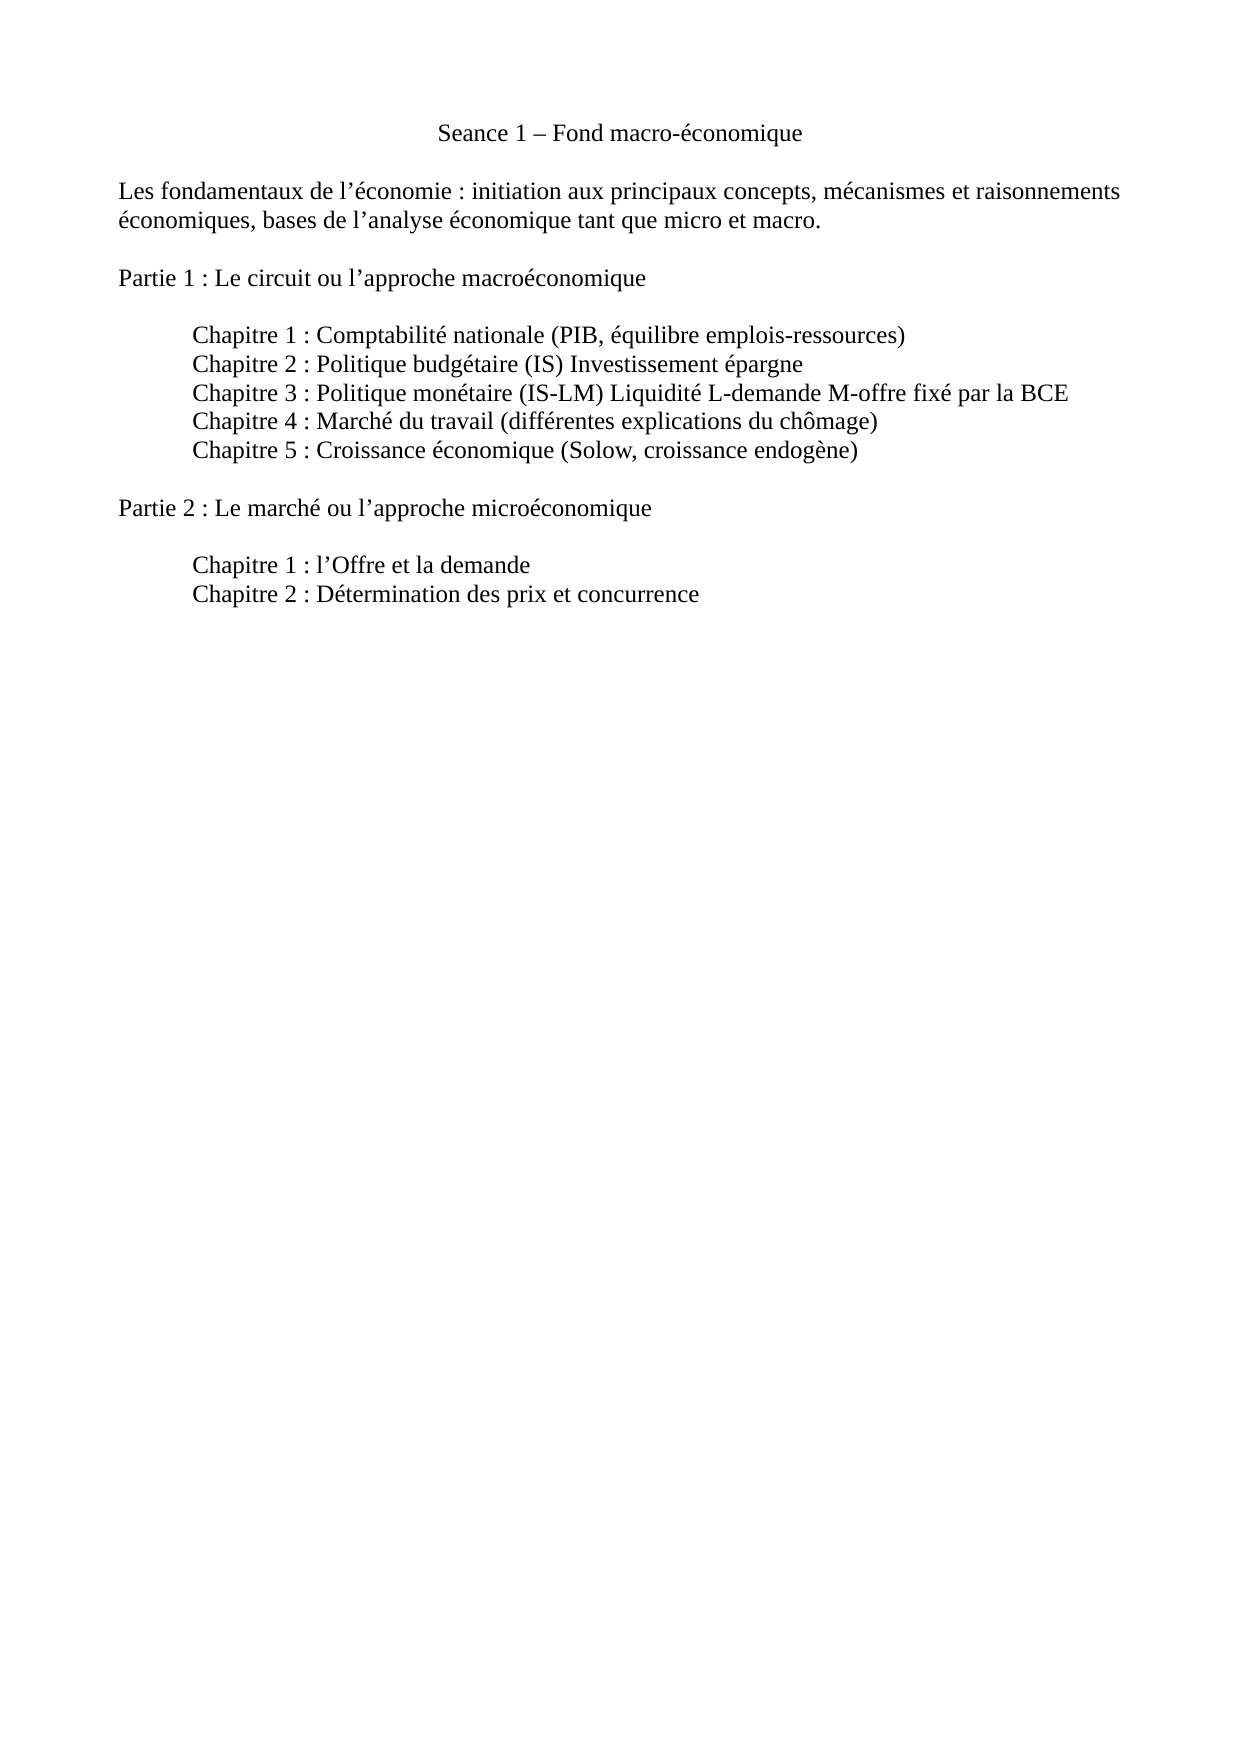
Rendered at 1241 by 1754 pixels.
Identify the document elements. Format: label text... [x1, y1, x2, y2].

text Partie 1 : Le circuit ou l’approche macroéconomique [118, 263, 1122, 291]
text Chapitre 1 : Comptabilité nationale (PIB, équilibre emplois-ressources) [118, 320, 1122, 349]
text Chapitre 1 : l’Offre et la demande [118, 550, 1122, 579]
text Partie 2 : Le marché ou l’approche microéconomique [118, 493, 1122, 521]
text Chapitre 2 : Détermination des prix et concurrence [118, 579, 1122, 608]
text Chapitre 3 : Politique monétaire (IS-LM) Liquidité L-demande M-offre fixé par la BCE [118, 378, 1122, 406]
text Chapitre 5 : Croissance économique (Solow, croissance endogène) [118, 435, 1122, 464]
text Chapitre 4 : Marché du travail (différentes explications du chômage) [118, 406, 1122, 435]
text Chapitre 2 : Politique budgétaire (IS) Investissement épargne [118, 349, 1122, 378]
text Les fondamentaux de l’économie : initiation aux principaux concepts, mécanismes et raisonnements économiques, bases de l’analyse économique tant que micro et macro. [118, 176, 1122, 234]
